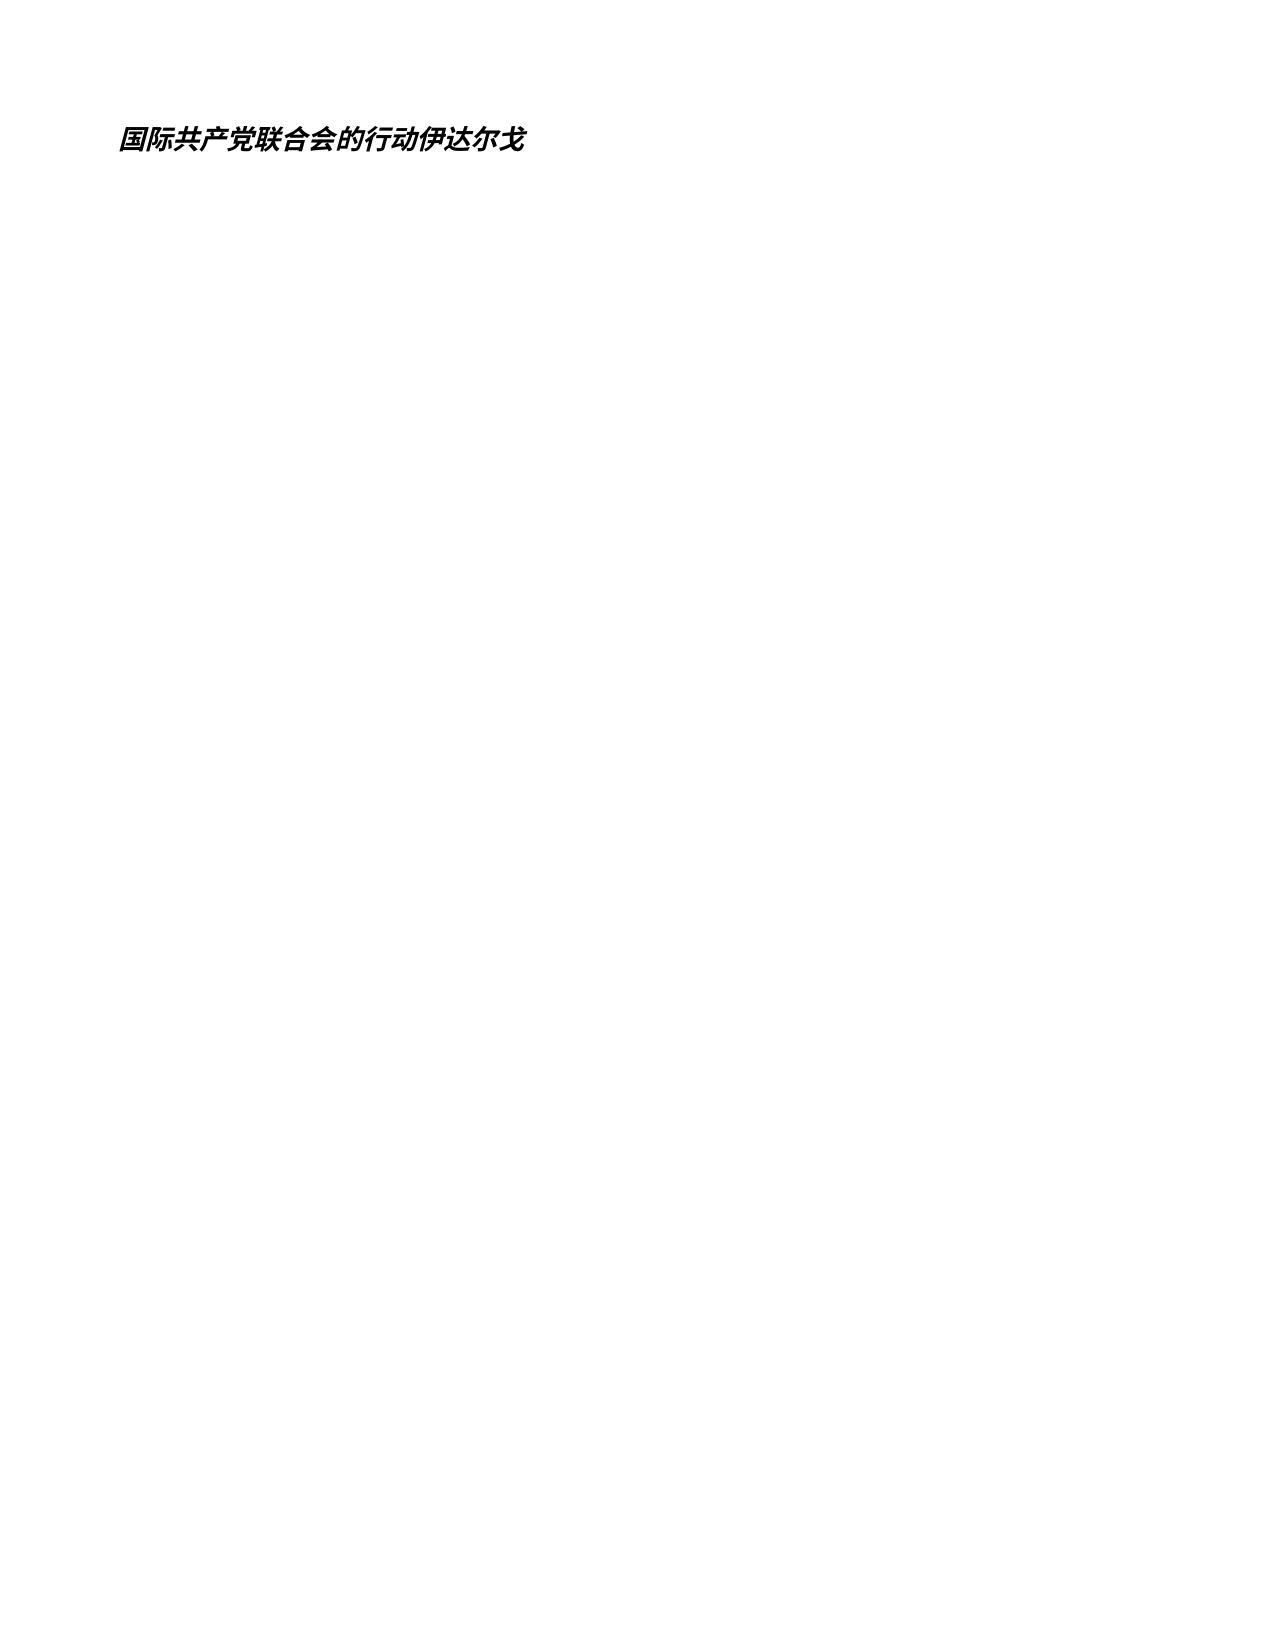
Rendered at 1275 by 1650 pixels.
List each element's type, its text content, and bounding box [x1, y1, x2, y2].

subtitle 国际共产党联合会的行动伊达尔戈 [118, 118, 1157, 157]
